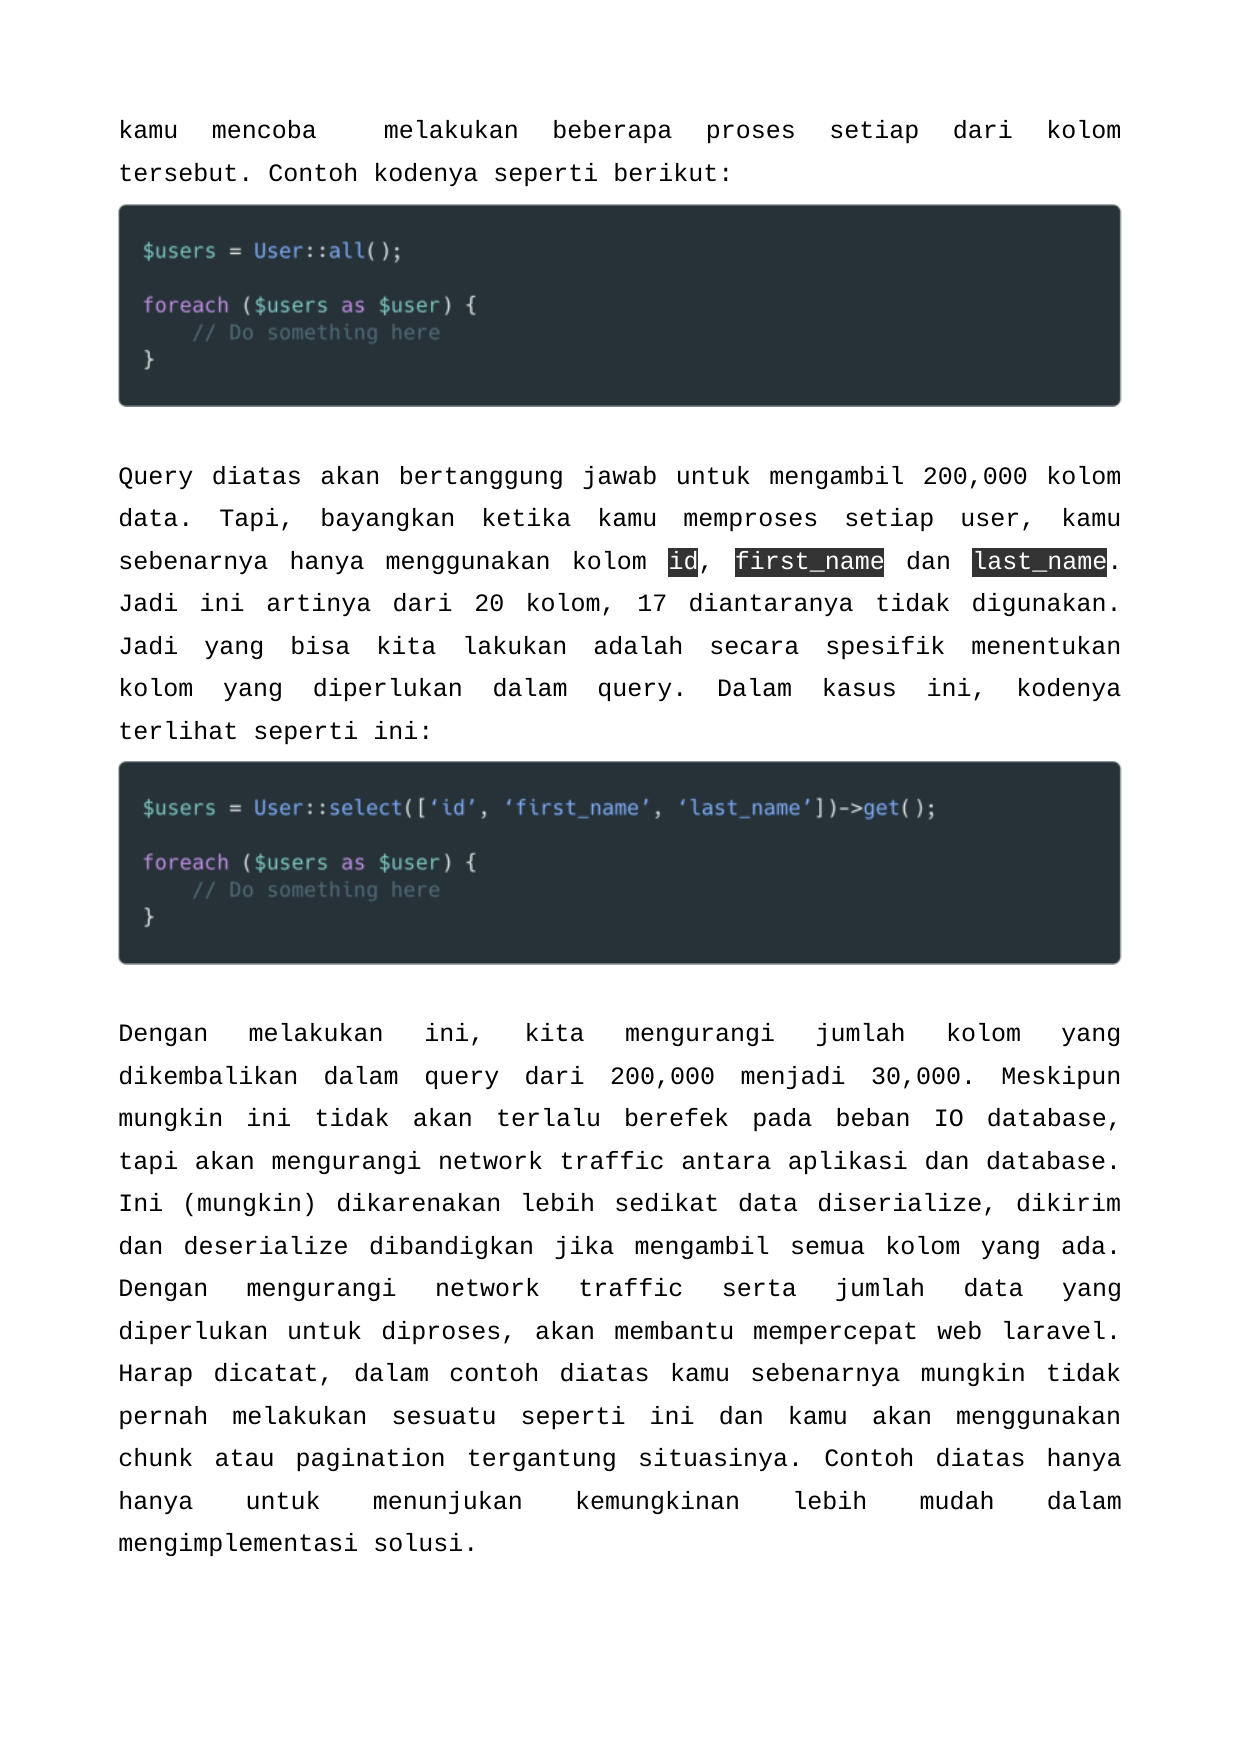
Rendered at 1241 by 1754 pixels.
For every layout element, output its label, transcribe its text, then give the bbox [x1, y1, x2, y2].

text Dengan melakukan ini, kita mengurangi jumlah kolom yang dikembalikan dalam query dari 200,000 menjadi 30,000. Meskipun mungkin ini tidak akan terlalu berefek pada beban IO database, tapi akan mengurangi network traffic antara aplikasi dan database. Ini (mungkin) dikarenakan lebih sedikat data diserialize, dikirim dan deserialize dibandigkan jika mengambil semua kolom yang ada. Dengan mengurangi network traffic serta jumlah data yang diperlukan untuk diproses, akan membantu mempercepat web laravel. Harap dicatat, dalam contoh diatas kamu sebenarnya mungkin tidak pernah melakukan sesuatu seperti ini dan kamu akan menggunakan chunk atau pagination tergantung situasinya. Contoh diatas hanya hanya untuk menunjukan kemungkinan lebih mudah dalam mengimplementasi solusi. [118, 1021, 1122, 1559]
picture [118, 203, 1123, 407]
text kamu mencoba melakukan beberapa proses setiap dari kolom tersebut. Contoh kodenya seperti berikut: [118, 118, 1122, 189]
picture [118, 760, 1123, 965]
text Query diatas akan bertanggung jawab untuk mengambil 200,000 kolom data. Tapi, bayangkan ketika kamu memproses setiap user, kamu sebenarnya hanya menggunakan kolom id, first_name dan last_name. Jadi ini artinya dari 20 kolom, 17 diantaranya tidak digunakan. Jadi yang bisa kita lakukan adalah secara spesifik menentukan kolom yang diperlukan dalam query. Dalam kasus ini, kodenya terlihat seperti ini: [118, 463, 1122, 747]
